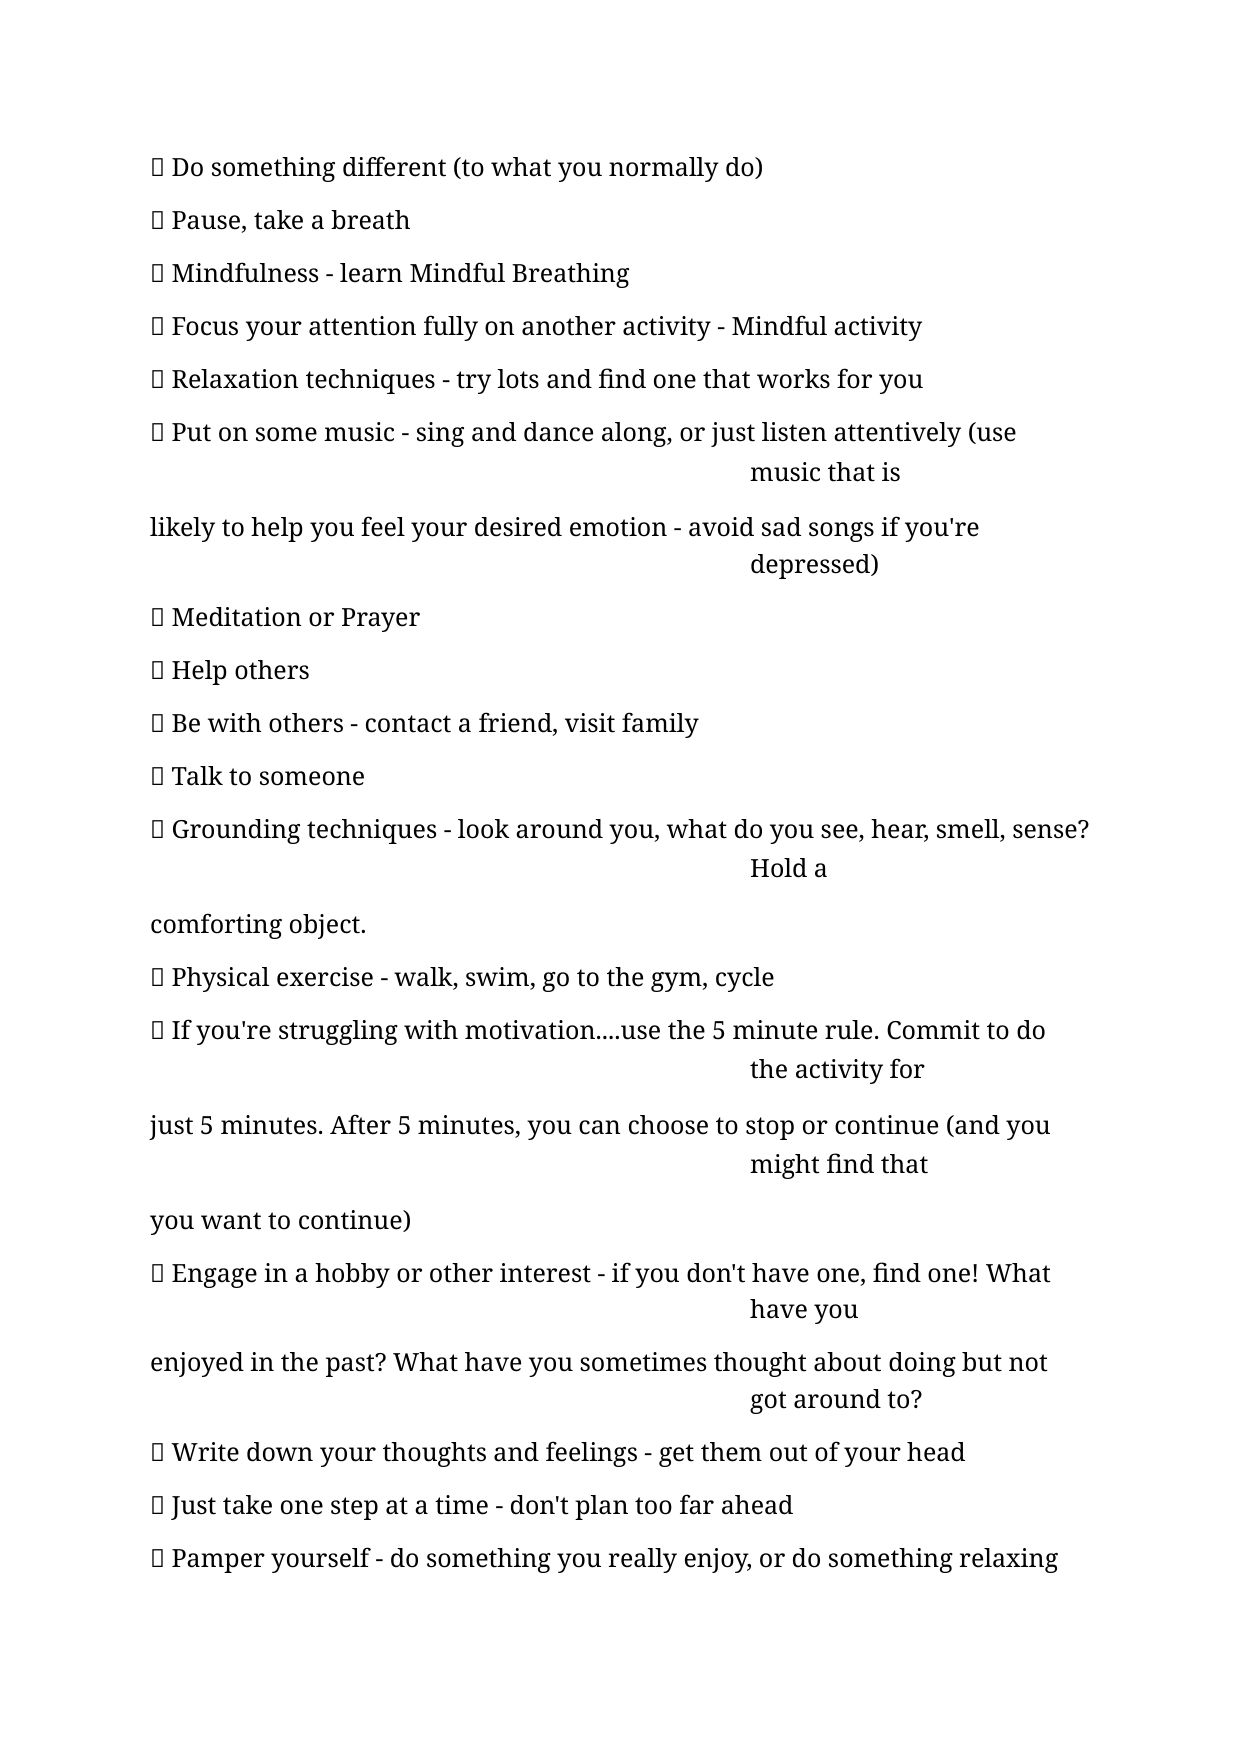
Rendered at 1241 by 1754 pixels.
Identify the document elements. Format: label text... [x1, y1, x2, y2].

text  Pamper yourself - do something you really enjoy, or do something relaxing [150, 1540, 1090, 1574]
text  Meditation or Prayer [150, 599, 1090, 633]
text  Just take one step at a time - don't plan too far ahead [150, 1487, 1090, 1521]
text  Write down your thoughts and feelings - get them out of your head [150, 1434, 1090, 1468]
text  Grounding techniques - look around you, what do you see, hear, smell, sense? Hold a [150, 812, 1090, 885]
text enjoyed in the past? What have you sometimes thought about doing but not got around to? [150, 1345, 1090, 1415]
text  Be with others - contact a friend, visit family [150, 706, 1090, 739]
text  Do something different (to what you normally do) [150, 150, 1090, 184]
text likely to help you feel your desired emotion - avoid sad songs if you're depressed) [150, 510, 1090, 581]
text  Mindfulness - learn Mindful Breathing [150, 256, 1090, 290]
text  Relaxation techniques - try lots and find one that works for you [150, 362, 1090, 396]
text comforting object. [150, 907, 1090, 941]
text  If you're struggling with motivation....use the 5 minute rule. Commit to do the activity for [150, 1013, 1090, 1086]
text you want to continue) [150, 1203, 1090, 1237]
text just 5 minutes. After 5 minutes, you can choose to stop or continue (and you might find that [150, 1108, 1090, 1181]
text  Help others [150, 652, 1090, 687]
text  Pause, take a breath [150, 203, 1090, 237]
text  Focus your attention fully on another activity - Mindful activity [150, 309, 1090, 343]
text  Engage in a hobby or other interest - if you don't have one, find one! What have you [150, 1256, 1090, 1326]
text  Physical exercise - walk, swim, go to the gym, cycle [150, 959, 1090, 994]
text  Put on some music - sing and dance along, or just listen attentively (use music that is [150, 415, 1090, 488]
text  Talk to someone [150, 758, 1090, 793]
